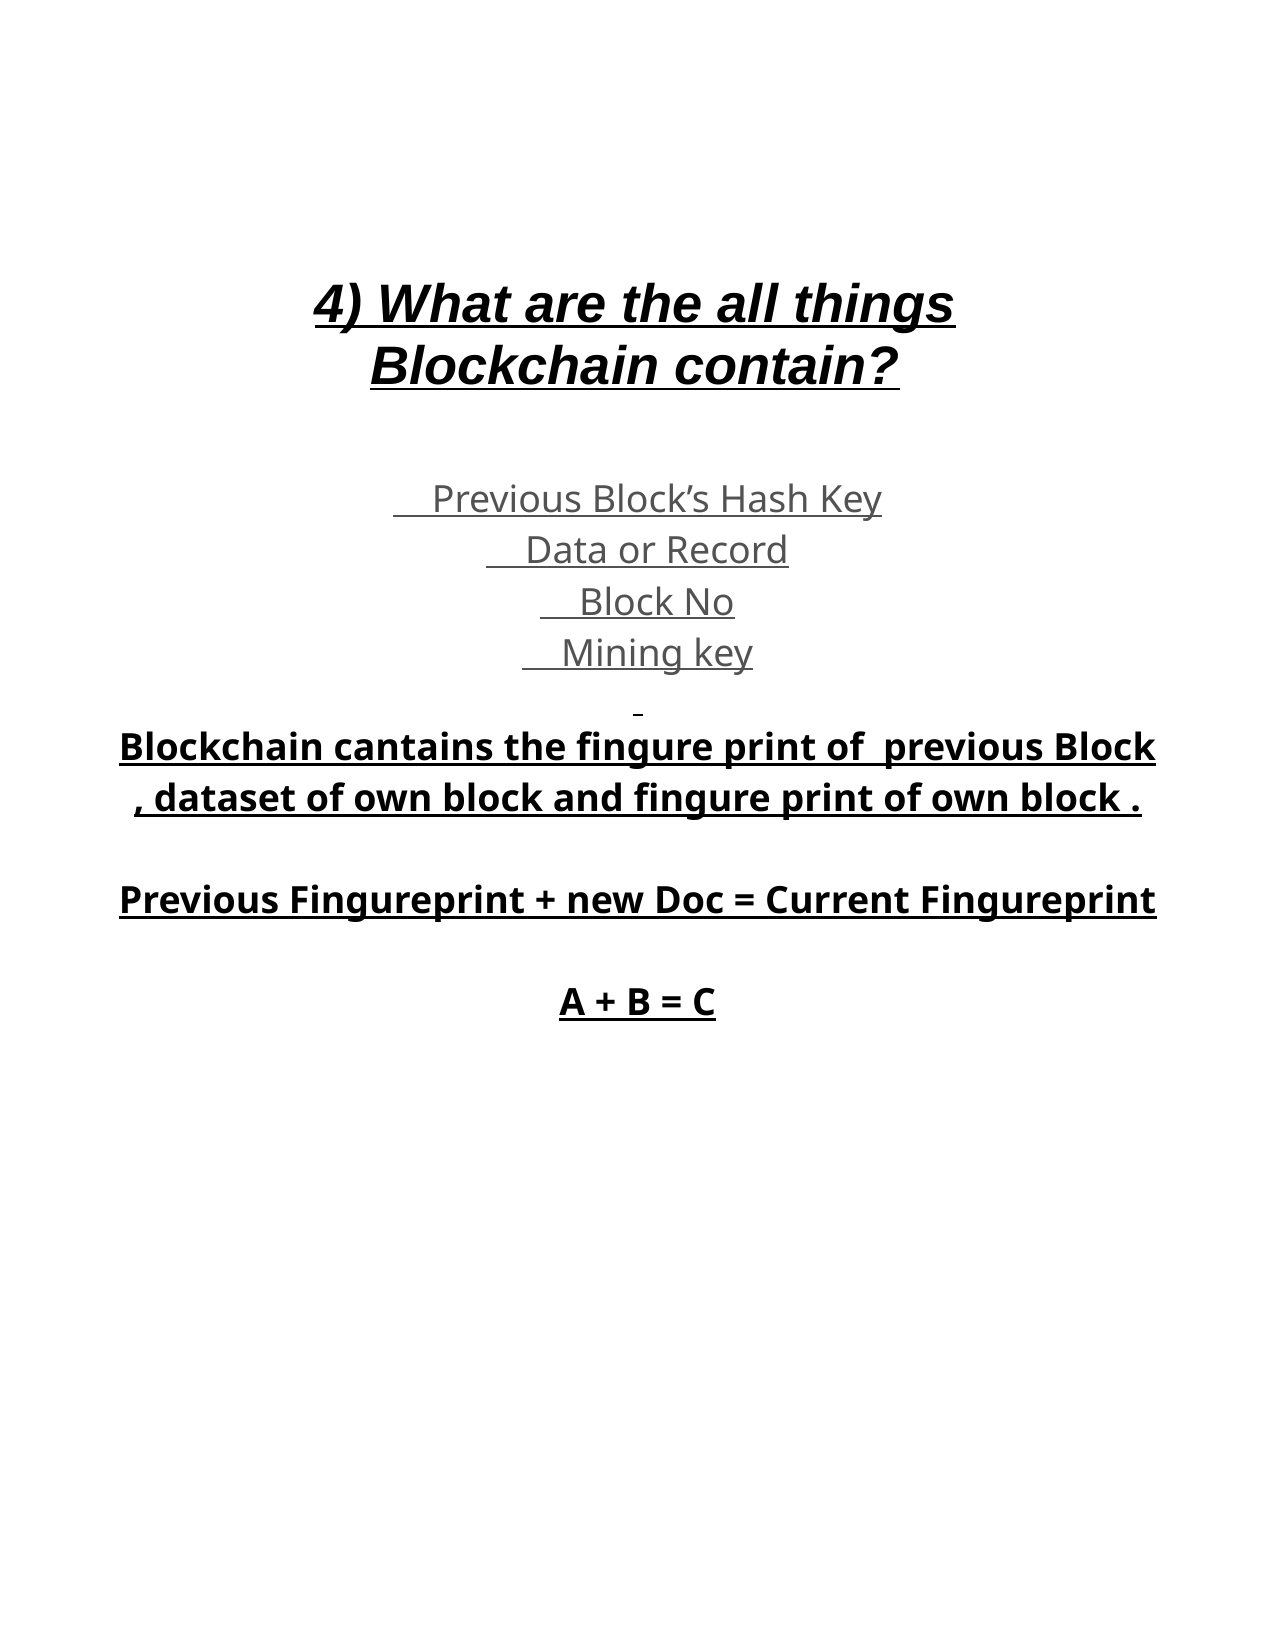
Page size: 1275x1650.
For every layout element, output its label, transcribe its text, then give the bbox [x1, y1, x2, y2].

text [118, 917, 1157, 924]
text A + B = C [118, 975, 1157, 1026]
text Blockchain contain? [118, 334, 1157, 396]
text  Previous Block’s Hash Key  Data or Record  Block No  Mining key [118, 473, 1157, 720]
text Blockchain cantains the fingure print of previous Block , dataset of own block and fingure print of own block . [118, 720, 1157, 822]
text Previous Fingureprint + new Doc = Current Fingureprint [118, 873, 1157, 916]
text 4) What are the all things [118, 271, 1157, 334]
